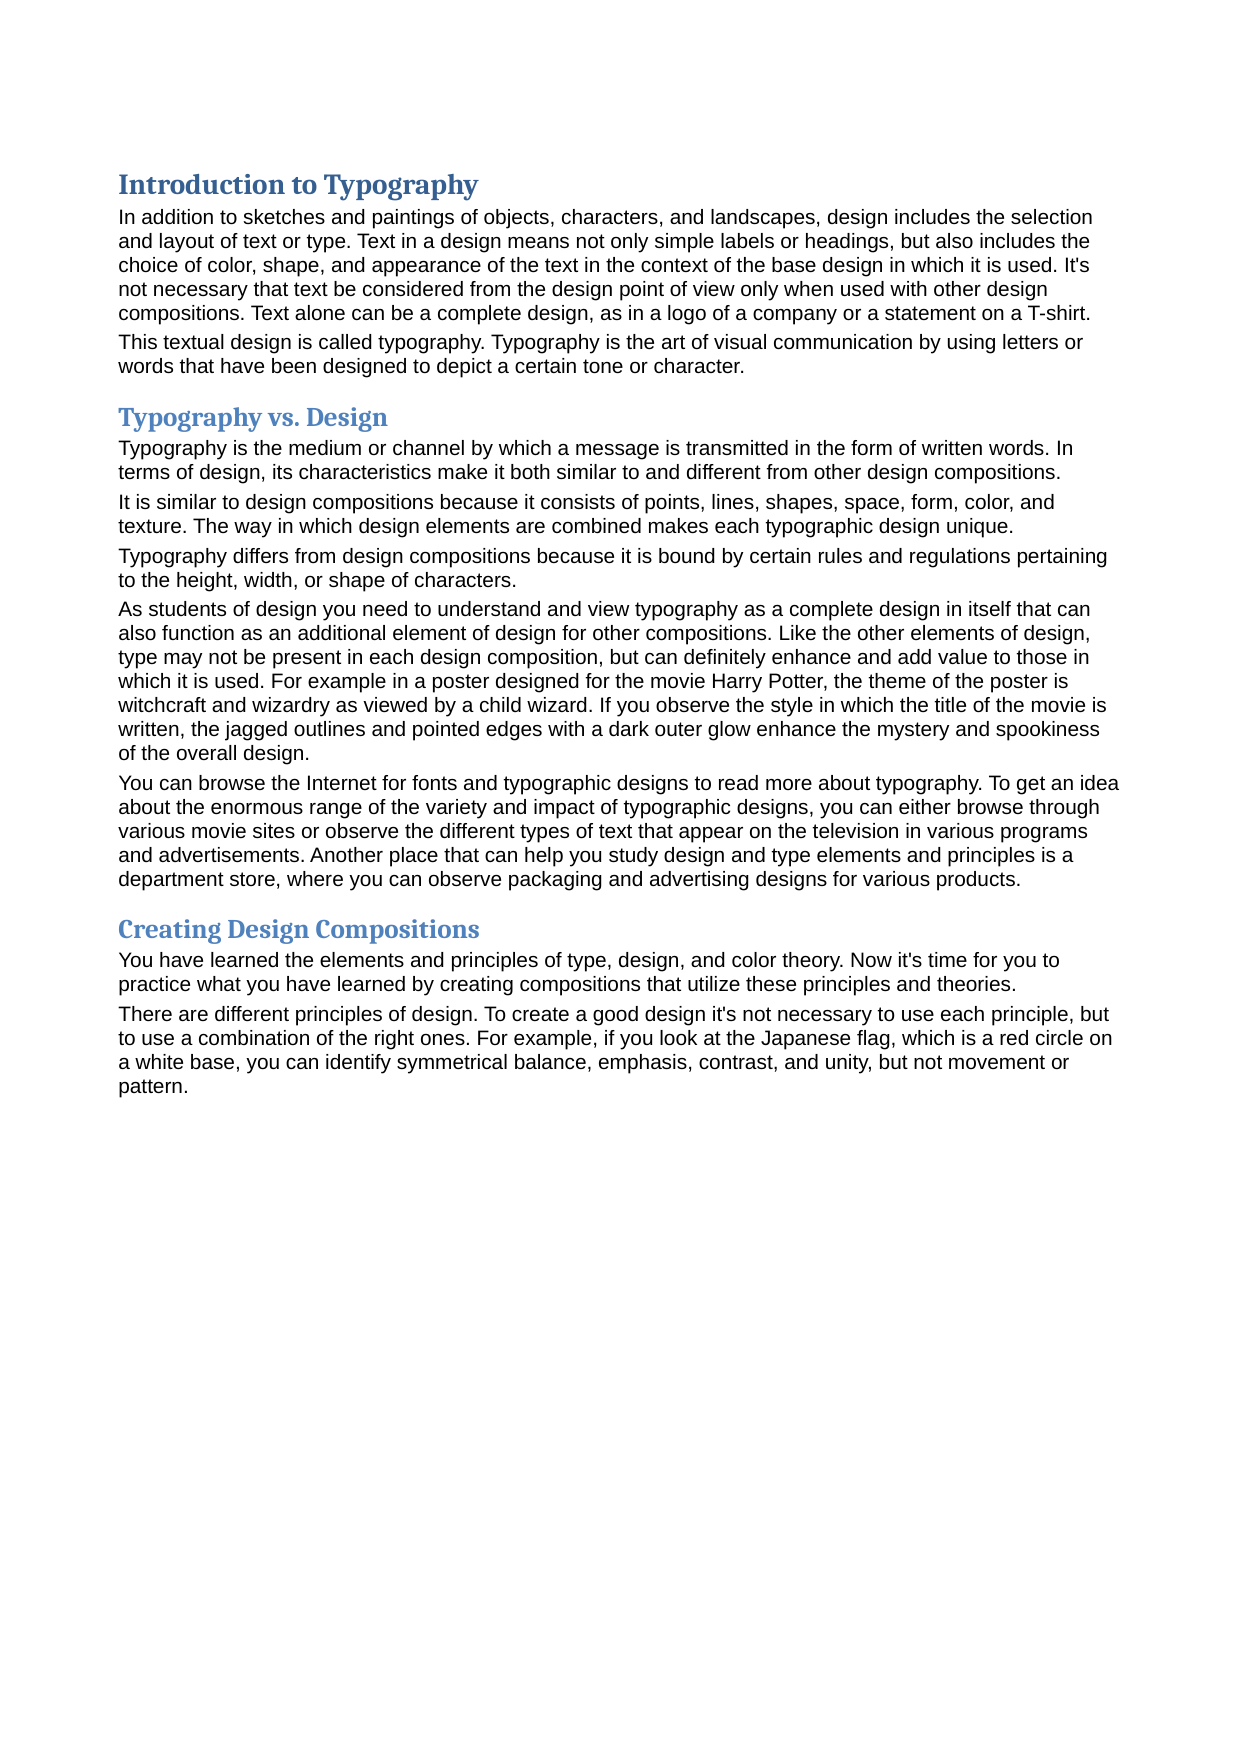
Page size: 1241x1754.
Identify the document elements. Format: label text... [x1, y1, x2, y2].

text You have learned the elements and principles of type, design, and color theory. Now it's time for you to practice what you have learned by creating compositions that utilize these principles and theories. [118, 948, 1122, 996]
text This textual design is called typography. Typography is the art of visual communication by using letters or words that have been designed to depict a certain tone or character. [118, 330, 1122, 378]
text In addition to sketches and paintings of objects, characters, and landscapes, design includes the selection and layout of text or type. Text in a design means not only simple labels or headings, but also includes the choice of color, shape, and appearance of the text in the context of the base design in which it is used. It's not necessary that text be considered from the design point of view only when used with other design compositions. Text alone can be a complete design, as in a logo of a company or a statement on a T-shirt. [118, 204, 1122, 324]
subtitle Introduction to Typography [118, 168, 1122, 202]
text It is similar to design compositions because it consists of points, lines, shapes, space, form, color, and texture. The way in which design elements are combined makes each typographic design unique. [118, 490, 1122, 538]
text There are different principles of design. To create a good design it's not necessary to use each principle, but to use a combination of the right ones. For example, if you look at the Japanese flag, which is a red circle on a white base, you can identify symmetrical balance, emphasis, contrast, and unity, but not movement or pattern. [118, 1002, 1122, 1098]
text You can browse the Internet for fonts and typographic designs to read more about typography. To get an idea about the enormous range of the variety and impact of typographic designs, you can either browse through various movie sites or observe the different types of text that appear on the television in various programs and advertisements. Another place that can help you study design and type elements and principles is a department store, where you can observe packaging and advertising designs for various products. [118, 771, 1122, 891]
text As students of design you need to understand and view typography as a complete design in itself that can also function as an additional element of design for other compositions. Like the other elements of design, type may not be present in each design composition, but can definitely enhance and add value to those in which it is used. For example in a poster designed for the movie Harry Potter, the theme of the poster is witchcraft and wizardry as viewed by a child wizard. If you observe the style in which the title of the movie is written, the jagged outlines and pointed edges with a dark outer glow enhance the mystery and spookiness of the overall design. [118, 597, 1122, 765]
subtitle Creating Design Compositions [118, 914, 1122, 945]
text Typography differs from design compositions because it is bound by certain rules and regulations pertaining to the height, width, or shape of characters. [118, 543, 1122, 591]
subtitle Typography vs. Design [118, 402, 1122, 433]
text Typography is the medium or channel by which a message is transmitted in the form of written words. In terms of design, its characteristics make it both similar to and different from other design compositions. [118, 436, 1122, 484]
